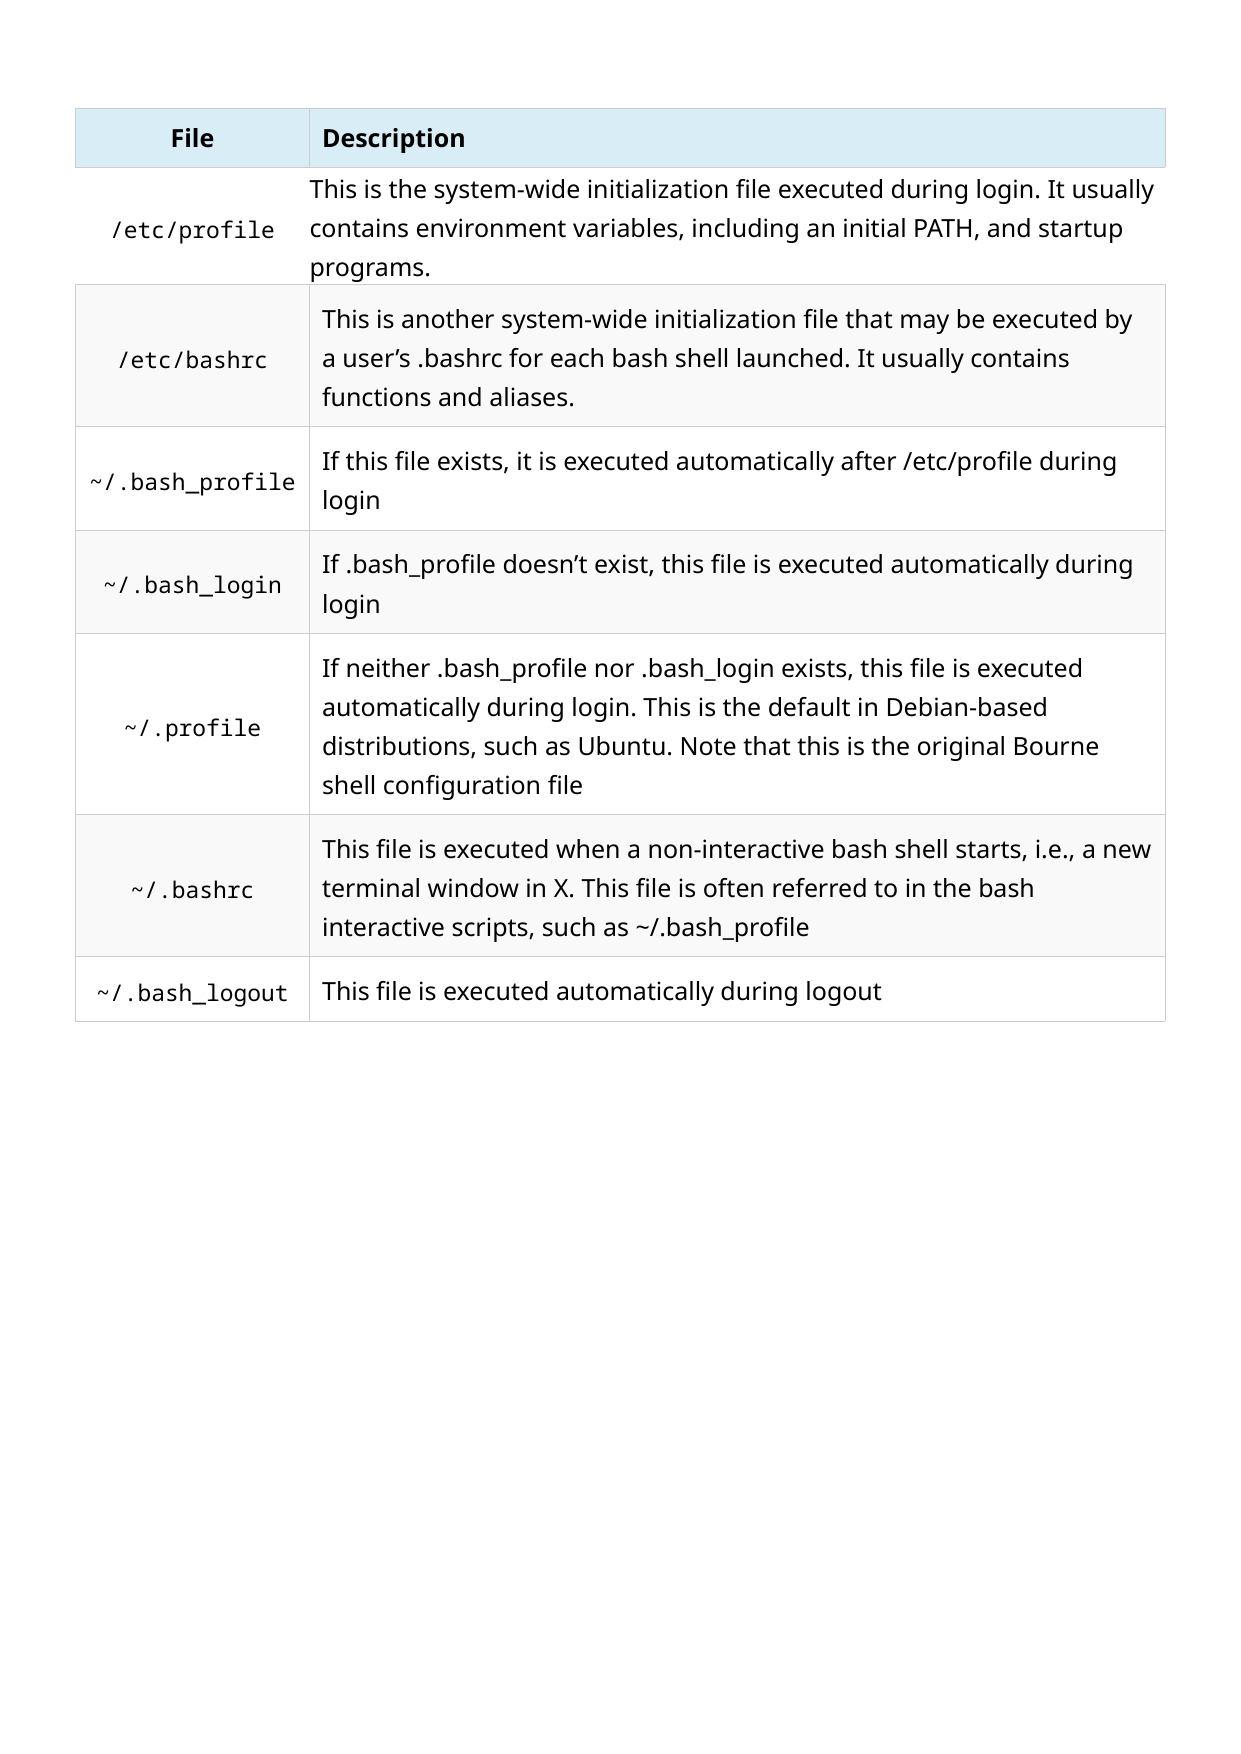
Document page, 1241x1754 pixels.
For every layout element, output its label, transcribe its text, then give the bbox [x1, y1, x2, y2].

table_cell ~/.bash_login [76, 531, 309, 633]
table_cell ~/.bash_profile [76, 427, 309, 529]
table_cell This is the system-wide initialization file executed during login. It usually contains environment variables, including an initial PATH, and startup programs. [309, 168, 1165, 284]
table_cell This is another system-wide initialization file that may be executed by a user’s .bashrc for each bash shell launched. It usually contains functions and aliases. [310, 285, 1165, 426]
table_cell This file is executed when a non-interactive bash shell starts, i.e., a new terminal window in X. This file is often referred to in the bash interactive scripts, such as ~/.bash_profile [310, 815, 1165, 956]
table_cell /etc/profile [75, 168, 309, 284]
table_cell If neither .bash_profile nor .bash_login exists, this file is executed automatically during login. This is the default in Debian-based distributions, such as Ubuntu. Note that this is the original Bourne shell configuration file [310, 634, 1165, 814]
table_cell ~/.profile [76, 634, 309, 814]
table_cell This file is executed automatically during logout [310, 957, 1165, 1021]
table_cell /etc/bashrc [76, 285, 309, 426]
table_cell ~/.bashrc [76, 815, 309, 956]
table_header Description [310, 109, 1165, 167]
table_cell If this file exists, it is executed automatically after /etc/profile during login [310, 427, 1165, 529]
table_cell ~/.bash_logout [76, 957, 309, 1021]
table_cell If .bash_profile doesn’t exist, this file is executed automatically during login [310, 531, 1165, 633]
table_header File [76, 109, 309, 167]
